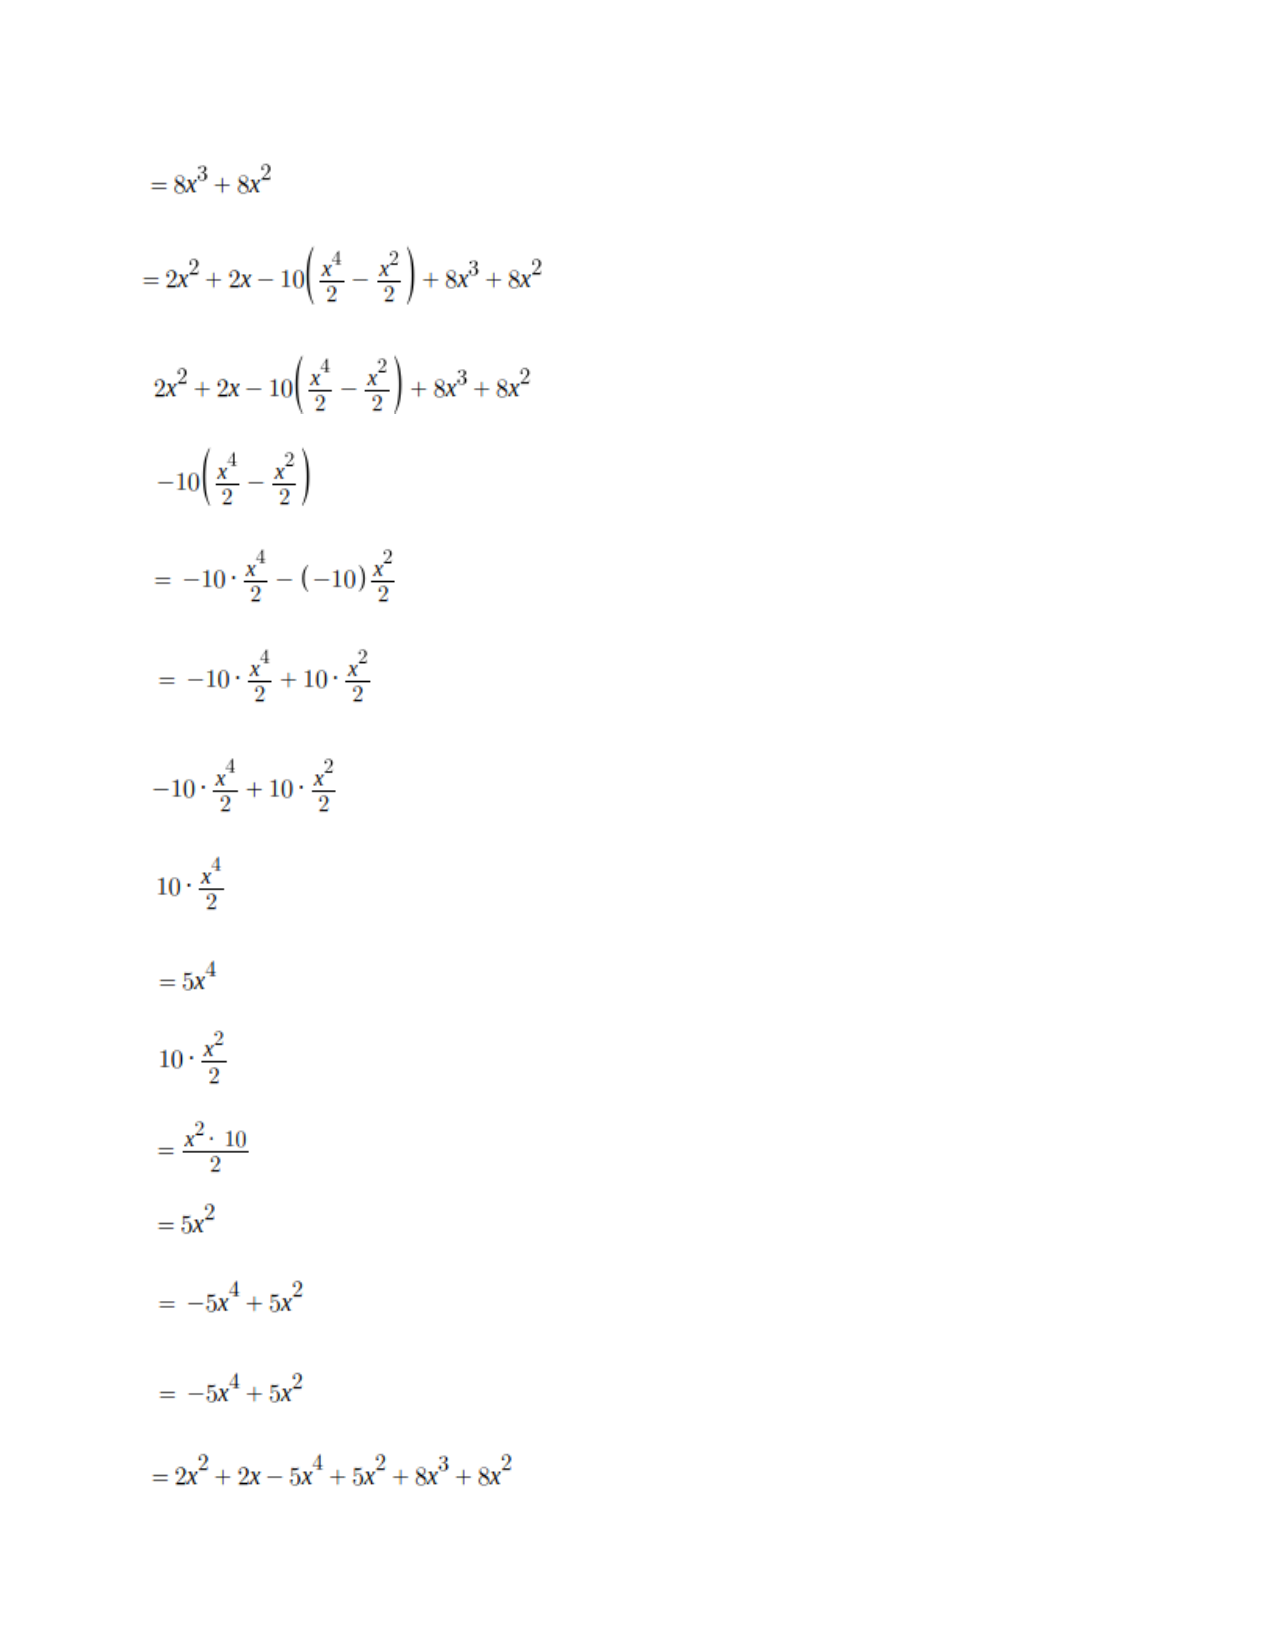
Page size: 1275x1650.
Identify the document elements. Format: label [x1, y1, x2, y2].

picture [154, 1023, 243, 1093]
picture [151, 1273, 321, 1327]
picture [147, 439, 315, 514]
picture [147, 850, 237, 922]
picture [143, 350, 551, 414]
picture [150, 1200, 225, 1247]
picture [150, 540, 409, 611]
picture [150, 1362, 316, 1414]
picture [151, 640, 380, 711]
picture [147, 746, 350, 821]
picture [132, 243, 556, 308]
picture [143, 156, 282, 207]
picture [150, 953, 235, 1002]
picture [150, 1115, 260, 1175]
picture [146, 1443, 532, 1499]
